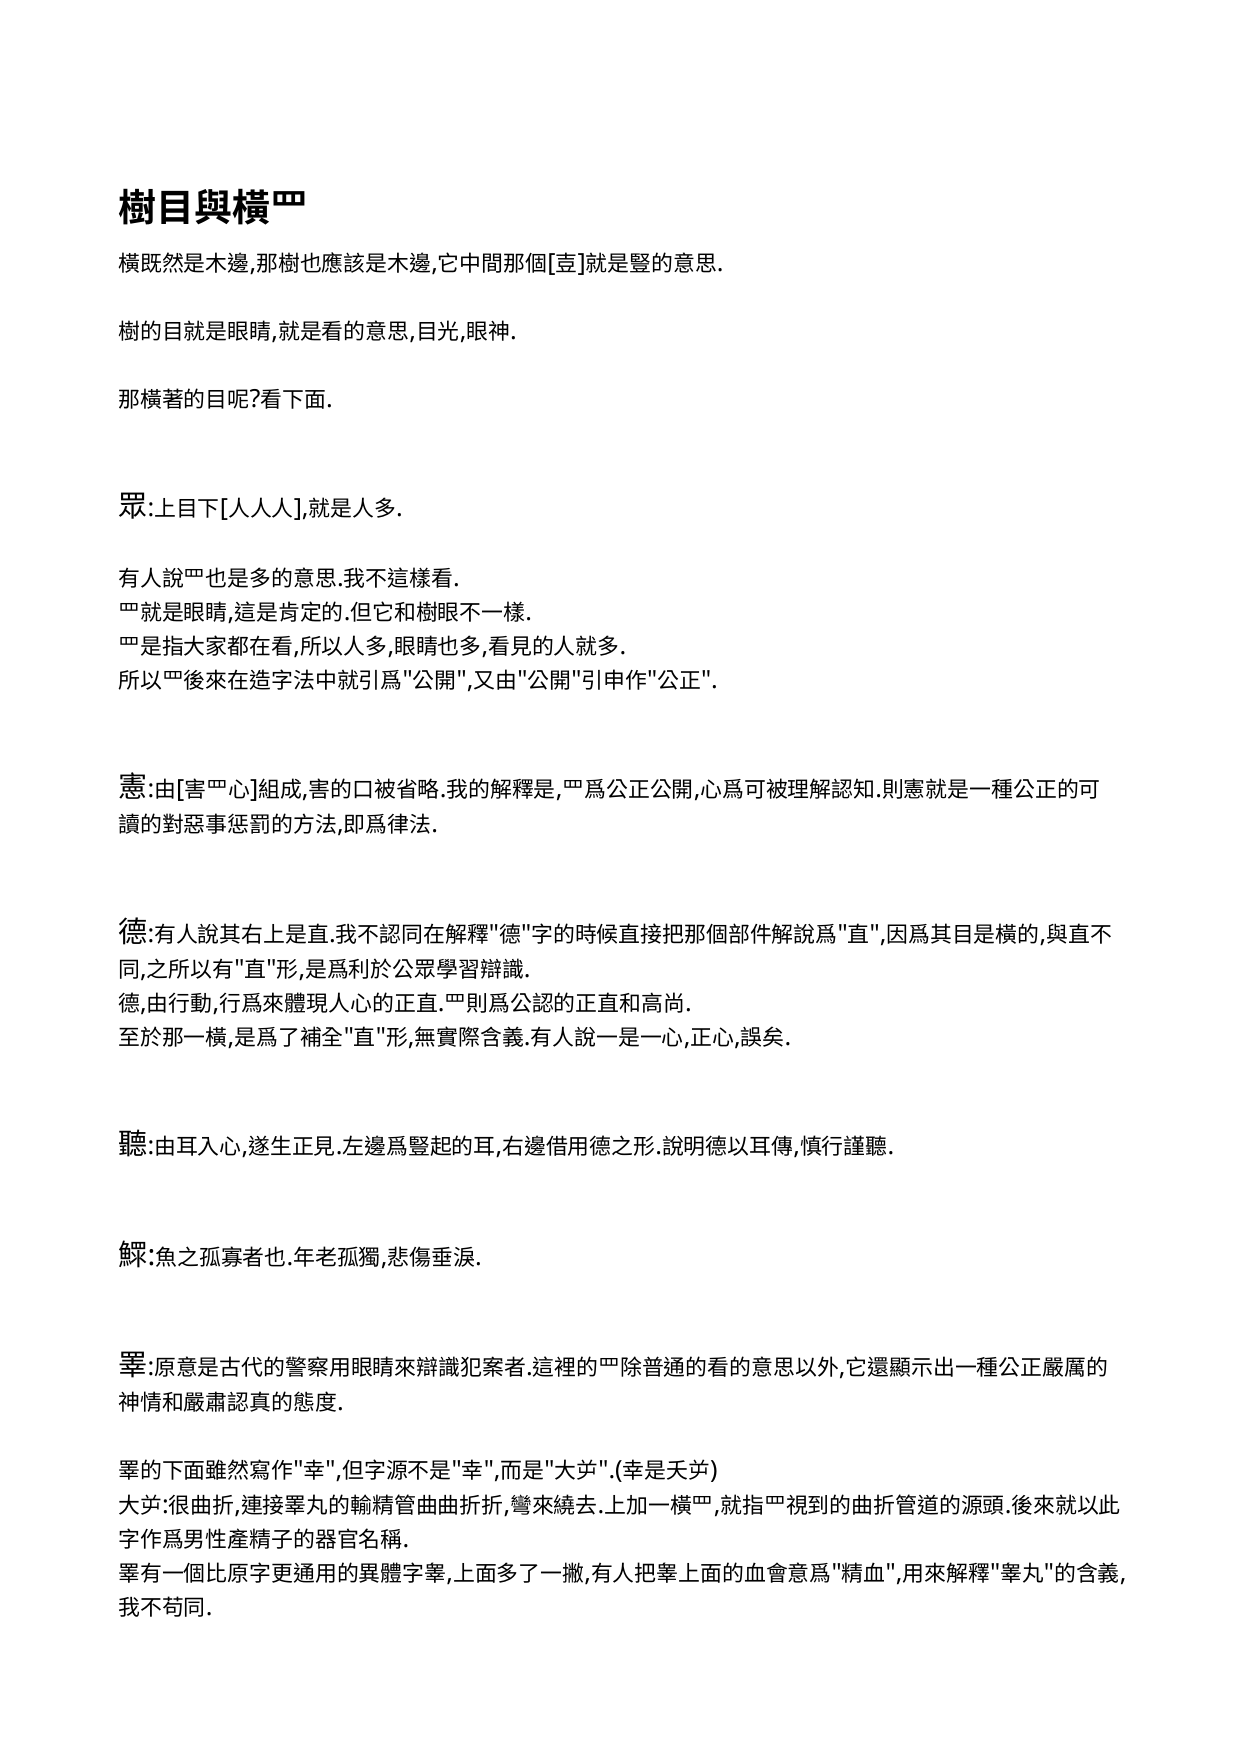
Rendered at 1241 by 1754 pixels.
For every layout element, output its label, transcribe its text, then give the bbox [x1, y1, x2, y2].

subtitle 樹目與橫罒 [118, 177, 1122, 232]
text 罒就是眼睛,這是肯定的.但它和樹眼不一樣. [118, 593, 1122, 627]
text 至於那一橫,是爲了補全"直"形,無實際含義.有人說一是一心,正心,誤矣. [118, 1019, 1122, 1053]
text 有人說罒也是多的意思.我不這樣看. [118, 559, 1122, 593]
text 憲:由[害罒心]組成,害的口被省略.我的解釋是,罒爲公正公開,心爲可被理解認知.則憲就是一種公正的可讀的對惡事惩罰的方法,即爲律法. [118, 764, 1122, 840]
text 睪:原意是古代的警察用眼睛來辯識犯案者.這裡的罒除普通的看的意思以外,它還顯示出一種公正嚴厲的神情和嚴肅認真的態度. [118, 1342, 1122, 1418]
text 德,由行動,行爲來體現人心的正直.罒則爲公認的正直和高尚. [118, 984, 1122, 1019]
text 德:有人說其右上是直.我不認同在解釋"德"字的時候直接把那個部件解說爲"直",因爲其目是橫的,與直不同,之所以有"直"形,是爲利於公眾學習辯識. [118, 908, 1122, 984]
text 樹的目就是眼睛,就是看的意思,目光,眼神. [118, 313, 1122, 347]
text 聽:由耳入心,遂生正見.左邊爲豎起的耳,右邊借用德之形.說明德以耳傳,慎行謹聽. [118, 1121, 1122, 1163]
text 睪有一個比原字更通用的異體字睾,上面多了一撇,有人把睾上面的血會意爲"精血",用來解釋"睾丸"的含義,我不苟同. [118, 1554, 1122, 1622]
text 睪的下面雖然寫作"幸",但字源不是"幸",而是"大屰".(幸是夭屰) [118, 1452, 1122, 1486]
text 大屰:很曲折,連接睪丸的輸精管曲曲折折,彎來繞去.上加一橫罒,就指罒視到的曲折管道的源頭.後來就以此字作爲男性產精子的器官名稱. [118, 1486, 1122, 1554]
text 眾:上目下[人人人],就是人多. [118, 483, 1122, 525]
text 罒是指大家都在看,所以人多,眼睛也多,看見的人就多. [118, 627, 1122, 662]
text 所以罒後來在造字法中就引爲"公開",又由"公開"引申作"公正". [118, 662, 1122, 696]
text 鰥:魚之孤寡者也.年老孤獨,悲傷垂淚. [118, 1231, 1122, 1274]
text 那橫著的目呢?看下面. [118, 381, 1122, 415]
text 橫既然是木邊,那樹也應該是木邊,它中間那個[壴]就是豎的意思. [118, 244, 1122, 279]
